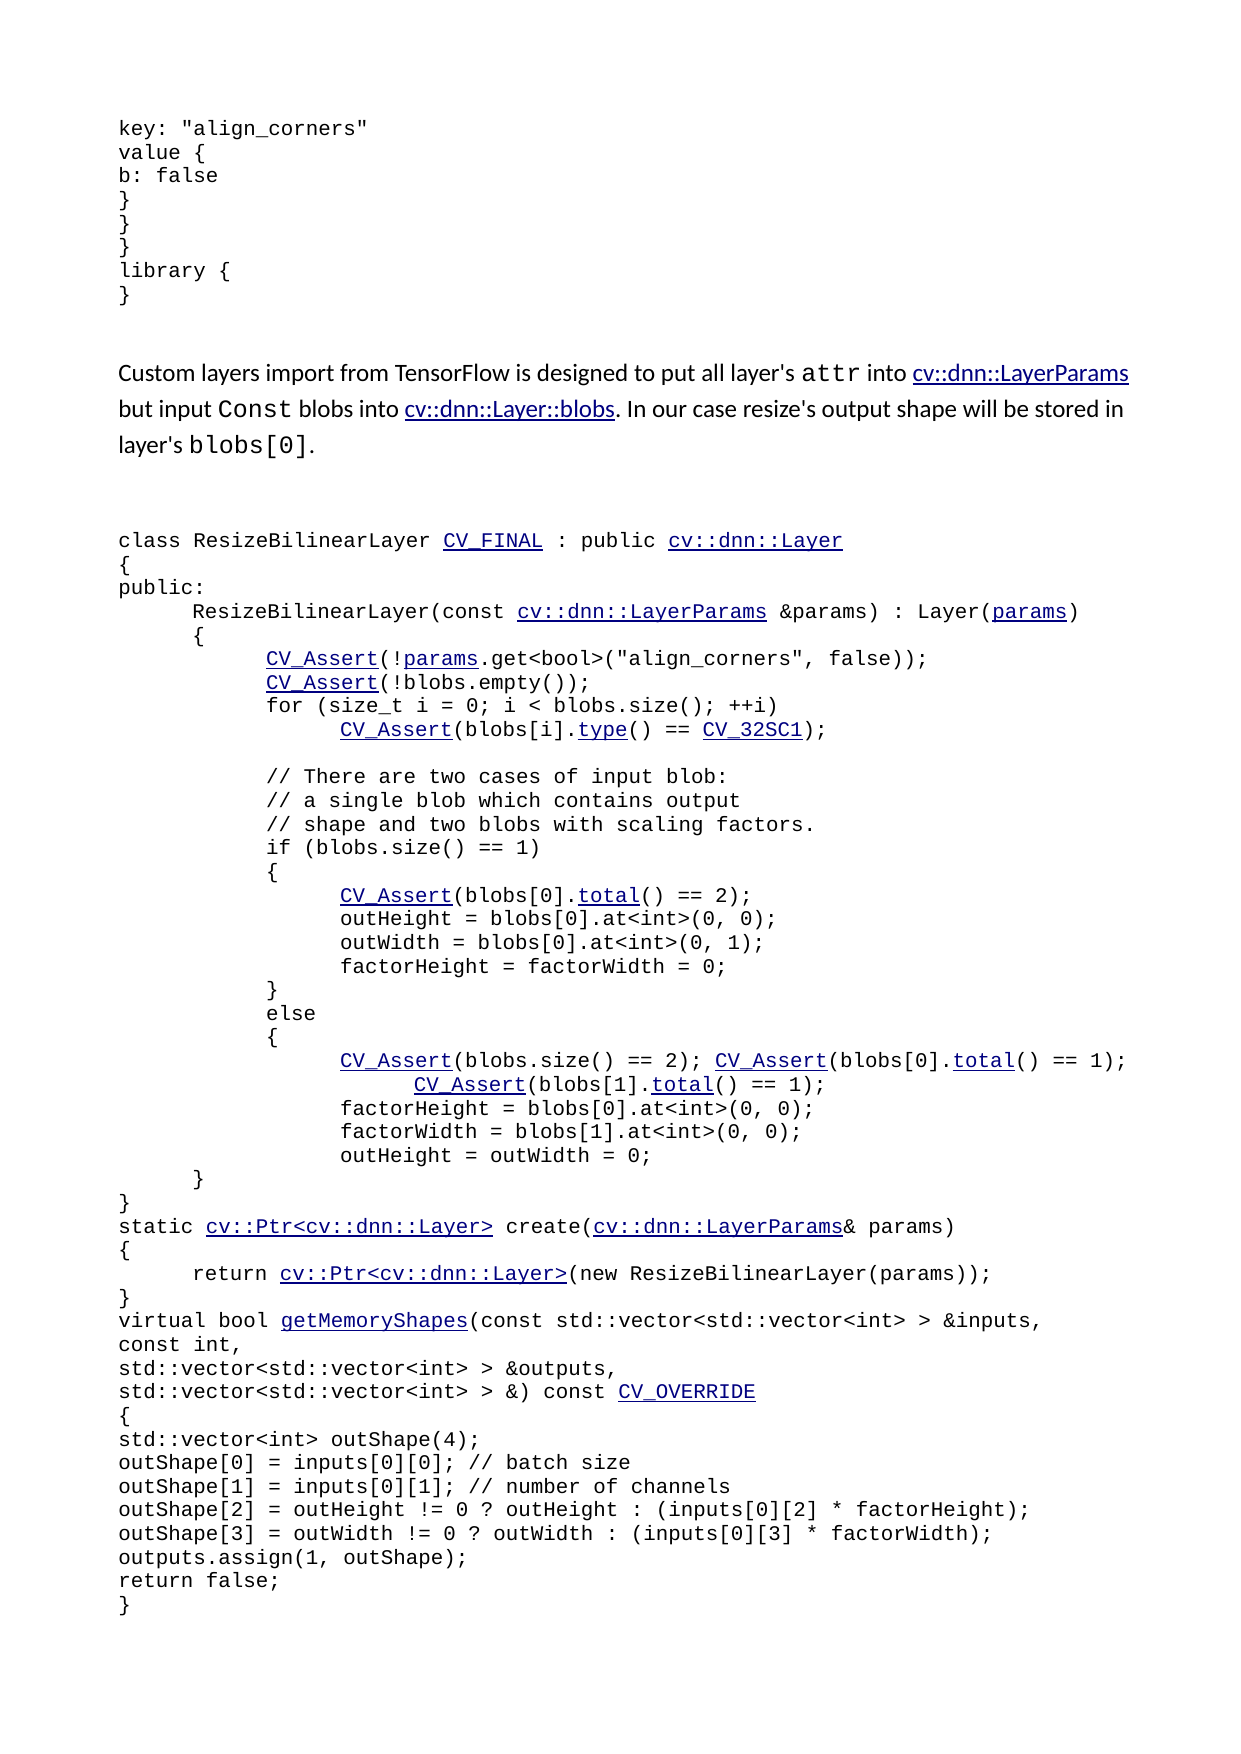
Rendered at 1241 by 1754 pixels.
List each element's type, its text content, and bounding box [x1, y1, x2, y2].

text outShape[3] = outWidth != 0 ? outWidth : (inputs[0][3] * factorWidth); [118, 1523, 1163, 1547]
text factorHeight = blobs[0].at<int>(0, 0); [118, 1097, 1163, 1121]
text std::vector<std::vector<int> > &) const CV_OVERRIDE [118, 1381, 1163, 1405]
text { [118, 624, 1163, 648]
text // There are two cases of input blob: [118, 766, 1163, 790]
text b: false [118, 165, 1163, 189]
text { [118, 554, 1163, 577]
text } [118, 1287, 1163, 1310]
text outWidth = blobs[0].at<int>(0, 1); [118, 932, 1163, 956]
text if (blobs.size() == 1) [118, 837, 1163, 861]
text std::vector<std::vector<int> > &outputs, [118, 1358, 1163, 1381]
text // a single blob which contains output [118, 790, 1163, 814]
text CV_Assert(blobs[0].total() == 2); [118, 885, 1163, 908]
text value { [118, 142, 1163, 165]
text } [118, 284, 1163, 307]
text outHeight = outWidth = 0; [118, 1145, 1163, 1168]
text } [118, 979, 1163, 1003]
text outShape[1] = inputs[0][1]; // number of channels [118, 1476, 1163, 1499]
text const int, [118, 1334, 1163, 1358]
text factorHeight = factorWidth = 0; [118, 956, 1163, 979]
text { [118, 1239, 1163, 1263]
text factorWidth = blobs[1].at<int>(0, 0); [118, 1121, 1163, 1145]
text Custom layers import from TensorFlow is designed to put all layer's attr into cv::dnn::LayerParams but input Const blobs into cv::dnn::Layer::blobs. In our case resize's output shape will be stored in layer's blobs[0]. [118, 357, 1163, 461]
text outShape[0] = inputs[0][0]; // batch size [118, 1452, 1163, 1476]
text { [118, 1405, 1163, 1428]
text } [118, 213, 1163, 236]
text virtual bool getMemoryShapes(const std::vector<std::vector<int> > &inputs, [118, 1310, 1163, 1334]
text { [118, 861, 1163, 885]
text CV_Assert(blobs.size() == 2); CV_Assert(blobs[0].total() == 1); CV_Assert(blobs[1].total() == 1); [118, 1050, 1163, 1097]
text outputs.assign(1, outShape); [118, 1547, 1163, 1570]
text } [118, 1168, 1163, 1192]
text CV_Assert(!blobs.empty()); [118, 672, 1163, 696]
text for (size_t i = 0; i < blobs.size(); ++i) [118, 696, 1163, 719]
text public: [118, 577, 1163, 601]
text outHeight = blobs[0].at<int>(0, 0); [118, 908, 1163, 932]
text } [118, 1192, 1163, 1216]
text class ResizeBilinearLayer CV_FINAL : public cv::dnn::Layer [118, 530, 1163, 554]
text library { [118, 260, 1163, 284]
text else [118, 1003, 1163, 1027]
text return false; [118, 1570, 1163, 1594]
text CV_Assert(!params.get<bool>("align_corners", false)); [118, 648, 1163, 672]
text CV_Assert(blobs[i].type() == CV_32SC1); [118, 719, 1163, 743]
text } [118, 236, 1163, 260]
text // shape and two blobs with scaling factors. [118, 814, 1163, 837]
text outShape[2] = outHeight != 0 ? outHeight : (inputs[0][2] * factorHeight); [118, 1499, 1163, 1523]
text } [118, 1594, 1163, 1618]
text key: "align_corners" [118, 118, 1163, 142]
text { [118, 1027, 1163, 1050]
text std::vector<int> outShape(4); [118, 1428, 1163, 1452]
text static cv::Ptr<cv::dnn::Layer> create(cv::dnn::LayerParams& params) [118, 1216, 1163, 1239]
text } [118, 189, 1163, 213]
text return cv::Ptr<cv::dnn::Layer>(new ResizeBilinearLayer(params)); [118, 1263, 1163, 1287]
text ResizeBilinearLayer(const cv::dnn::LayerParams &params) : Layer(params) [118, 601, 1163, 624]
